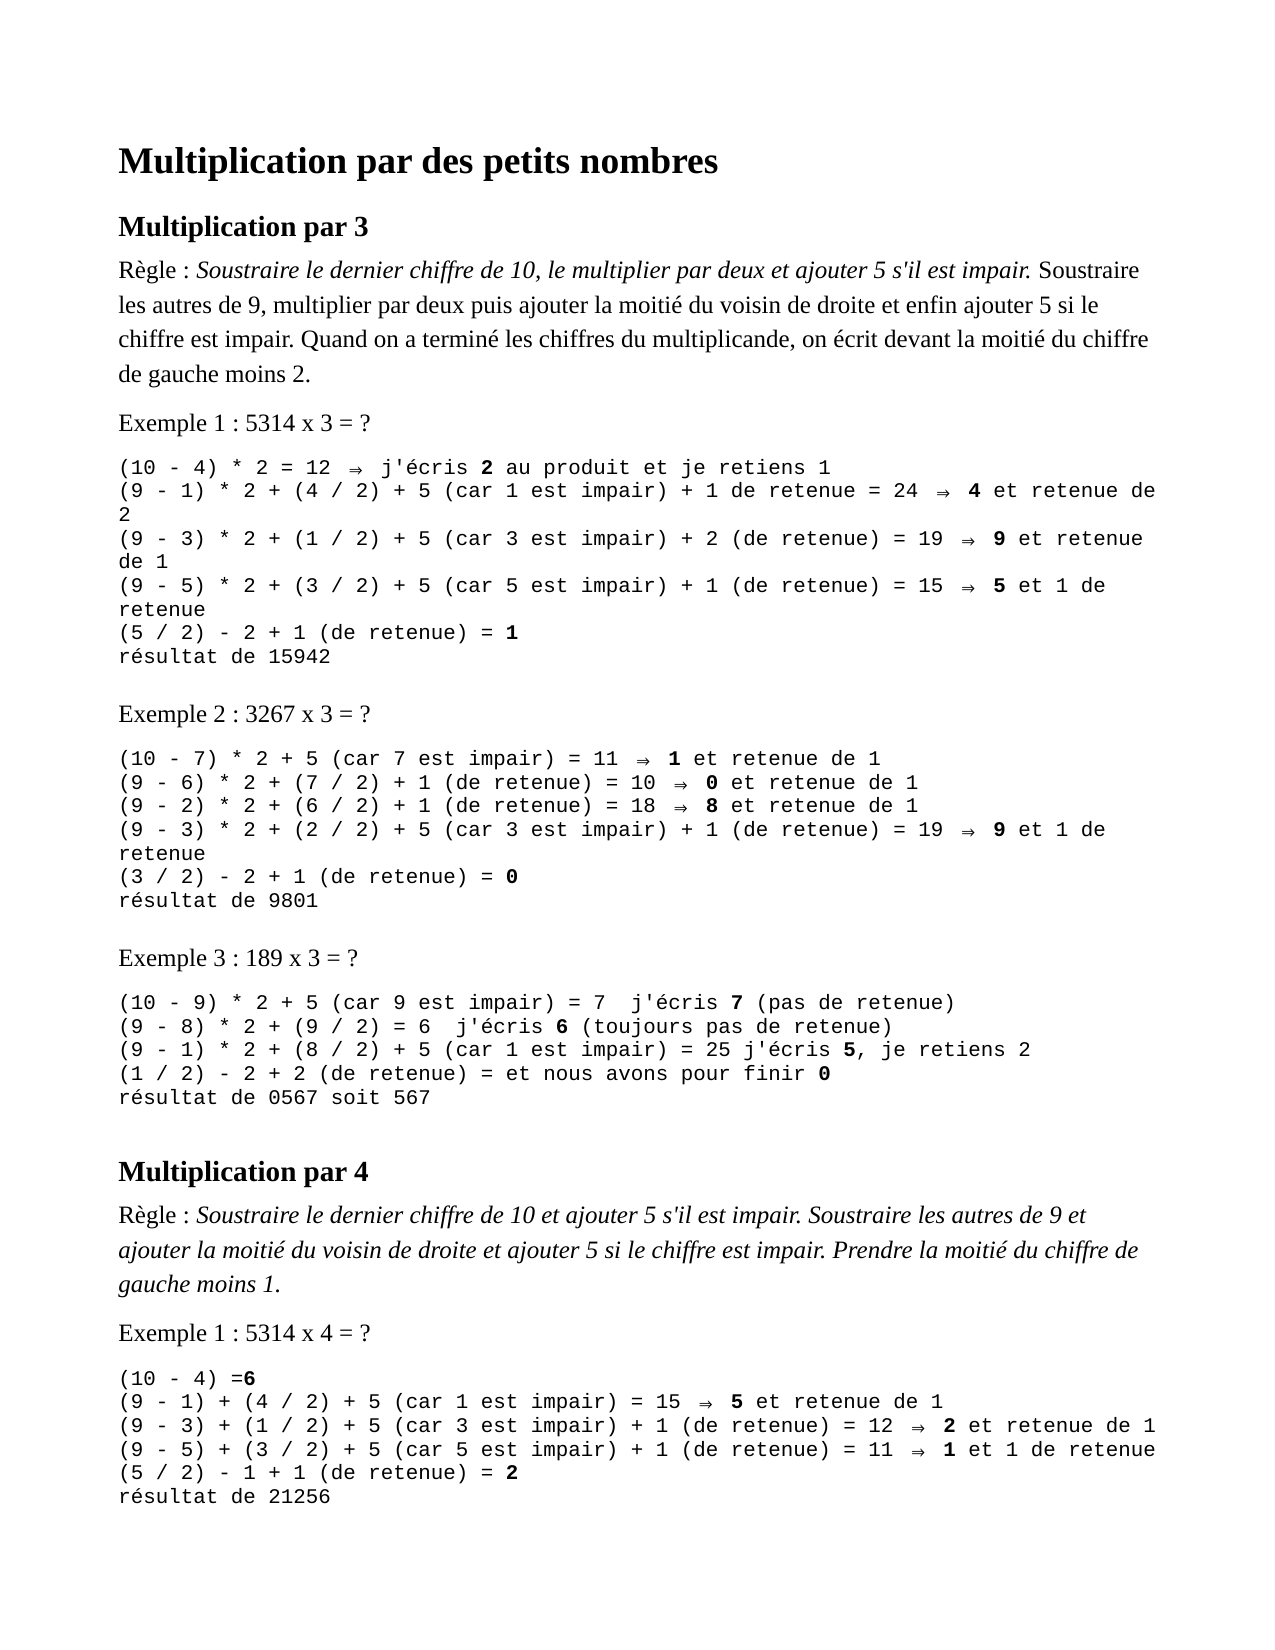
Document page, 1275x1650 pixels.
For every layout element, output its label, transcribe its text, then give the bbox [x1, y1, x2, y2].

subtitle Multiplication par des petits nombres [118, 139, 1157, 182]
text résultat de 0567 soit 567 [118, 1087, 1157, 1110]
text Règle : Soustraire le dernier chiffre de 10, le multiplier par deux et ajouter 5 s'il est impair. Soustraire les autres de 9, multiplier par deux puis ajouter la moitié du voisin de droite et enfin ajouter 5 si le chiffre est impair. Quand on a terminé les chiffres du multiplicande, on écrit devant la moitié du chiffre de gauche moins 2. [118, 255, 1157, 387]
text (1 / 2) - 2 + 2 (de retenue) = et nous avons pour finir 0 [118, 1063, 1157, 1087]
text (9 - 1) * 2 + (8 / 2) + 5 (car 1 est impair) = 25 j'écris 5, je retiens 2 [118, 1039, 1157, 1063]
text (3 / 2) - 2 + 1 (de retenue) = 0 [118, 866, 1157, 890]
text (9 - 3) * 2 + (2 / 2) + 5 (car 3 est impair) + 1 (de retenue) = 19 ⇒ 9 et 1 de retenue [118, 819, 1157, 866]
text Exemple 1 : 5314 x 3 = ? [118, 408, 1157, 436]
text (10 - 9) * 2 + 5 (car 9 est impair) = 7 j'écris 7 (pas de retenue) [118, 992, 1157, 1016]
text (9 - 1) + (4 / 2) + 5 (car 1 est impair) = 15 ⇒ 5 et retenue de 1 [118, 1391, 1157, 1415]
text (9 - 1) * 2 + (4 / 2) + 5 (car 1 est impair) + 1 de retenue = 24 ⇒ 4 et retenue de 2 [118, 480, 1157, 528]
text résultat de 9801 [118, 890, 1157, 914]
text (9 - 6) * 2 + (7 / 2) + 1 (de retenue) = 10 ⇒ 0 et retenue de 1 [118, 772, 1157, 795]
text résultat de 15942 [118, 646, 1157, 669]
text Règle : Soustraire le dernier chiffre de 10 et ajouter 5 s'il est impair. Soustraire les autres de 9 et ajouter la moitié du voisin de droite et ajouter 5 si le chiffre est impair. Prendre la moitié du chiffre de gauche moins 1. [118, 1201, 1157, 1298]
subtitle Multiplication par 3 [118, 209, 1157, 243]
subtitle Multiplication par 4 [118, 1154, 1157, 1188]
text Exemple 3 : 189 x 3 = ? [118, 943, 1157, 972]
text (10 - 7) * 2 + 5 (car 7 est impair) = 11 ⇒ 1 et retenue de 1 [118, 748, 1157, 772]
text (10 - 4) * 2 = 12 ⇒ j'écris 2 au produit et je retiens 1 [118, 457, 1157, 480]
text (9 - 3) + (1 / 2) + 5 (car 3 est impair) + 1 (de retenue) = 12 ⇒ 2 et retenue de 1 [118, 1415, 1157, 1438]
text Exemple 1 : 5314 x 4 = ? [118, 1318, 1157, 1347]
text résultat de 21256 [118, 1486, 1157, 1509]
text (10 - 4) =6 [118, 1368, 1157, 1391]
text (9 - 2) * 2 + (6 / 2) + 1 (de retenue) = 18 ⇒ 8 et retenue de 1 [118, 795, 1157, 819]
text (9 - 5) + (3 / 2) + 5 (car 5 est impair) + 1 (de retenue) = 11 ⇒ 1 et 1 de retenue [118, 1438, 1157, 1462]
text (9 - 5) * 2 + (3 / 2) + 5 (car 5 est impair) + 1 (de retenue) = 15 ⇒ 5 et 1 de retenue [118, 575, 1157, 622]
text (9 - 8) * 2 + (9 / 2) = 6 j'écris 6 (toujours pas de retenue) [118, 1016, 1157, 1039]
text (9 - 3) * 2 + (1 / 2) + 5 (car 3 est impair) + 2 (de retenue) = 19 ⇒ 9 et retenue de 1 [118, 528, 1157, 575]
text (5 / 2) - 1 + 1 (de retenue) = 2 [118, 1462, 1157, 1486]
text (5 / 2) - 2 + 1 (de retenue) = 1 [118, 622, 1157, 646]
text Exemple 2 : 3267 x 3 = ? [118, 699, 1157, 728]
